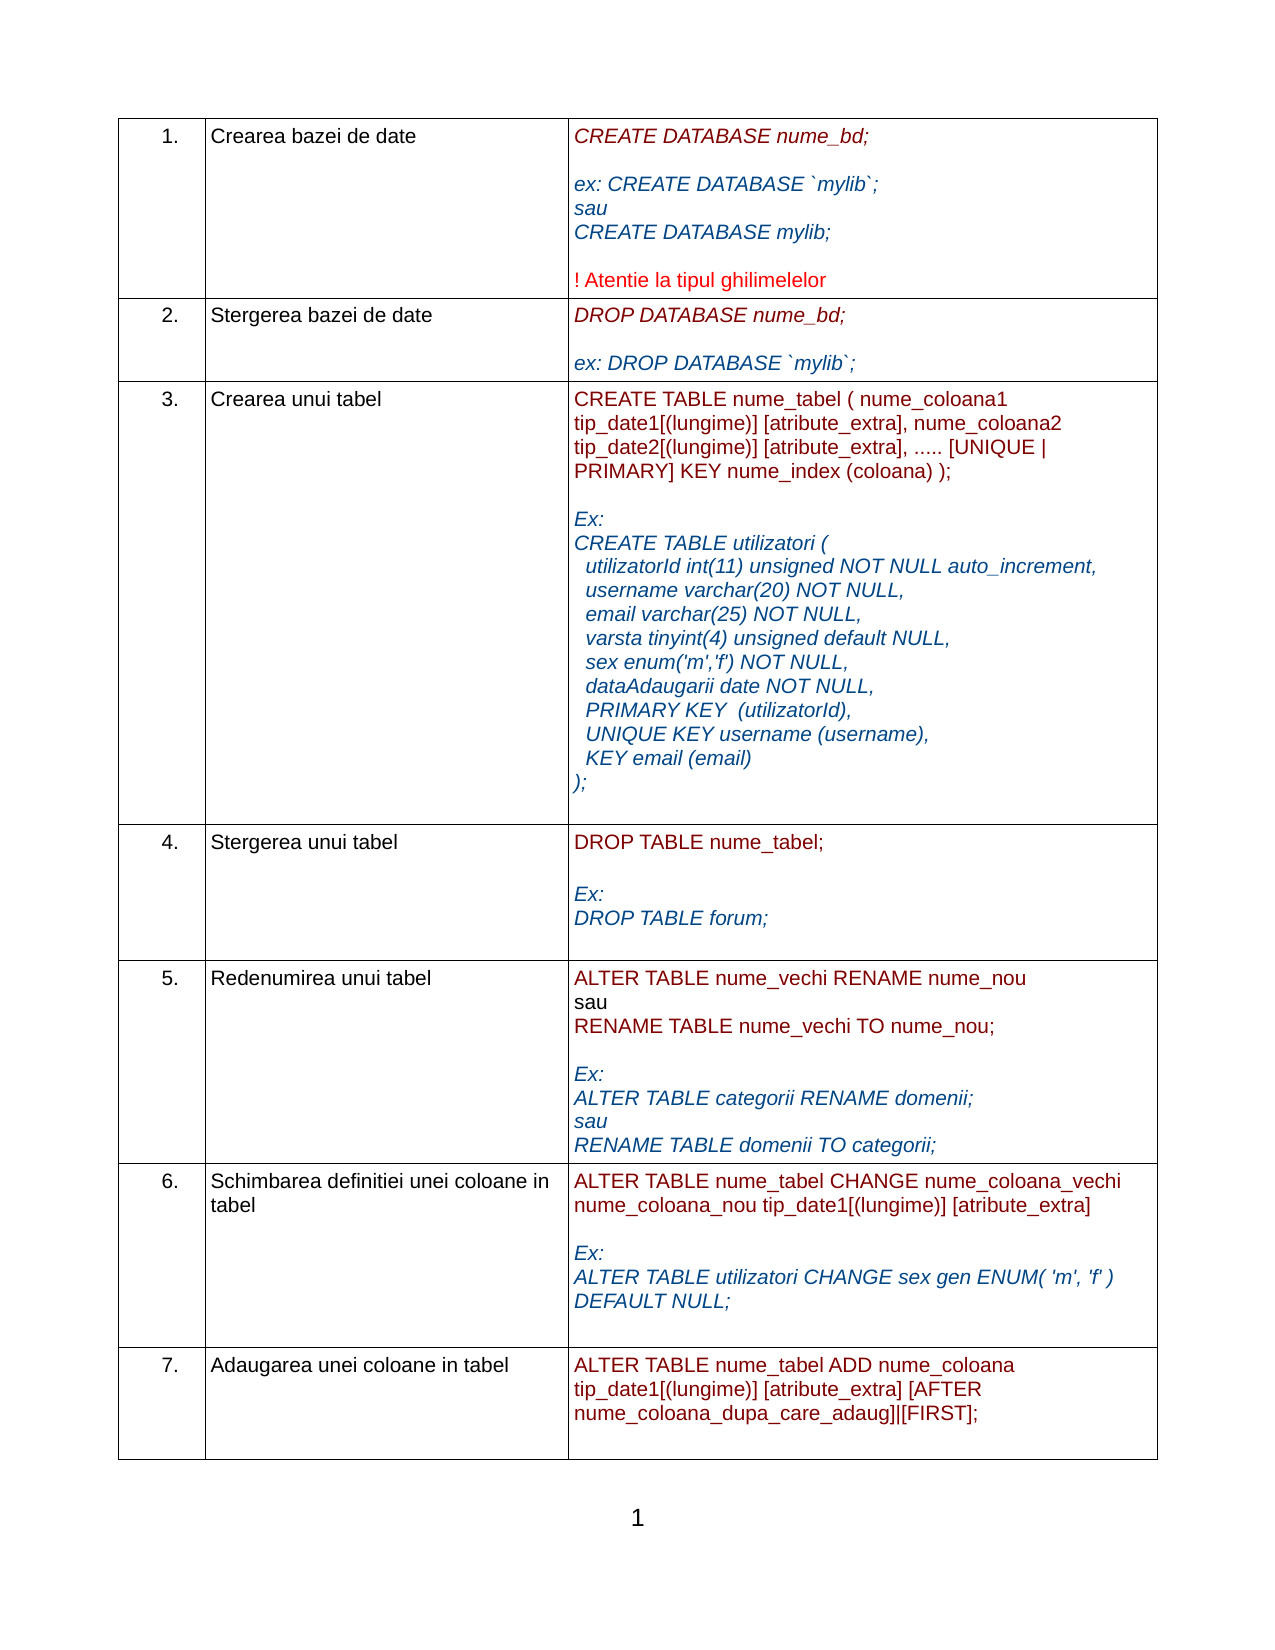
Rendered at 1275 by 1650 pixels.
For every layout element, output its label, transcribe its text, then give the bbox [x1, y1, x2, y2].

table_cell DROP DATABASE nume_bd; ex: DROP DATABASE `mylib`; [569, 299, 1157, 381]
table_cell ALTER TABLE nume_tabel ADD nume_coloana tip_date1[(lungime)] [atribute_extra] [AFTER nume_coloana_dupa_care_adaug]|[FIRST]; [569, 1348, 1157, 1459]
table_cell Stergerea unui tabel [206, 825, 568, 960]
table_cell [119, 299, 205, 381]
table_cell [119, 1164, 205, 1347]
table_cell [119, 382, 205, 824]
table_cell DROP TABLE nume_tabel; Ex: DROP TABLE forum; [569, 825, 1157, 960]
table_cell [119, 1348, 205, 1459]
table_cell CREATE TABLE nume_tabel ( nume_coloana1 tip_date1[(lungime)] [atribute_extra], nume_coloana2 tip_date2[(lungime)] [atribute_extra], ..... [UNIQUE | PRIMARY] KEY nume_index (coloana) ); Ex: CREATE TABLE utilizatori ( utilizatorId int(11) unsigned NOT NULL auto_increment, username varchar(20) NOT NULL, email varchar(25) NOT NULL, varsta tinyint(4) unsigned default NULL, sex enum('m','f') NOT NULL, dataAdaugarii date NOT NULL, PRIMARY KEY (utilizatorId), UNIQUE KEY username (username), KEY email (email) ); [569, 382, 1157, 824]
table_header [119, 119, 205, 297]
table_header CREATE DATABASE nume_bd; ex: CREATE DATABASE `mylib`; sau CREATE DATABASE mylib; ! Atentie la tipul ghilimelelor [569, 119, 1157, 297]
table_cell Stergerea bazei de date [206, 299, 568, 381]
table_cell Adaugarea unei coloane in tabel [206, 1348, 568, 1459]
table_cell Crearea unui tabel [206, 382, 568, 824]
table_cell ALTER TABLE nume_vechi RENAME nume_nou sau RENAME TABLE nume_vechi TO nume_nou; Ex: ALTER TABLE categorii RENAME domenii; sau RENAME TABLE domenii TO categorii; [569, 961, 1157, 1163]
table_cell ALTER TABLE nume_tabel CHANGE nume_coloana_vechi nume_coloana_nou tip_date1[(lungime)] [atribute_extra] Ex: ALTER TABLE utilizatori CHANGE sex gen ENUM( 'm', 'f' ) DEFAULT NULL; [569, 1164, 1157, 1347]
table_cell [119, 961, 205, 1163]
table_header Crearea bazei de date [206, 119, 568, 297]
table_cell Schimbarea definitiei unei coloane in tabel [206, 1164, 568, 1347]
table_cell Redenumirea unui tabel [206, 961, 568, 1163]
table_cell [119, 825, 205, 960]
